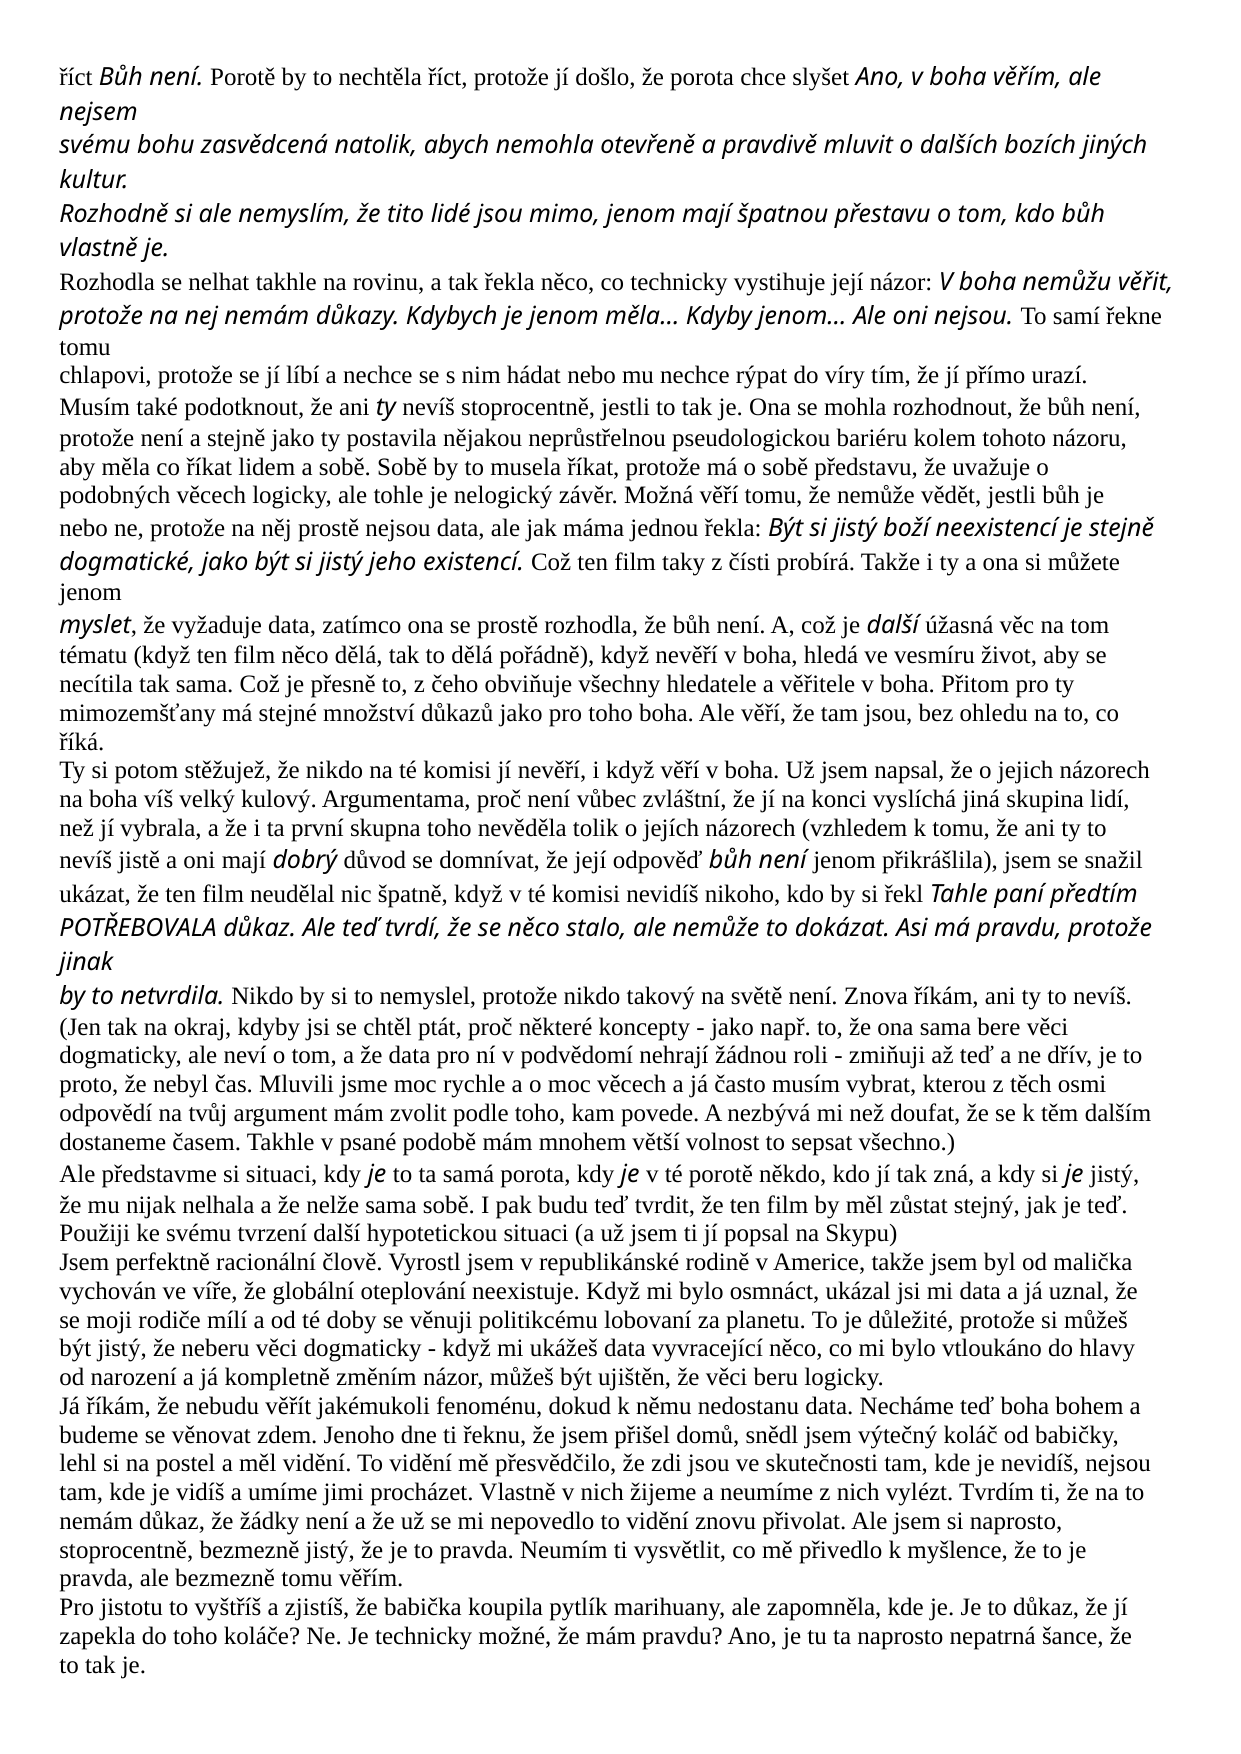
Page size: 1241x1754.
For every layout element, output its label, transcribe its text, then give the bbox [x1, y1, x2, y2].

text svému bohu zasvědcená natolik, abych nemohla otevřeně a pravdivě mluvit o dalších bozích jiných kultur. [59, 127, 1181, 195]
text říct Bůh není. Porotě by to nechtěla říct, protože jí došlo, že porota chce slyšet Ano, v boha věřím, ale nejsem [59, 59, 1181, 127]
text nevíš jistě a oni mají dobrý důvod se domnívat, že její odpověď bůh není jenom přikrášlila), jsem se snažil [59, 842, 1181, 876]
text nebo ne, protože na něj prostě nejsou data, ale jak máma jednou řekla: Být si jistý boží neexistencí je stejně [59, 509, 1181, 543]
text dogmatické, jako být si jistý jeho existencí. Což ten film taky z čísti probírá. Takže i ty a ona si můžete jenom [59, 543, 1181, 606]
text to tak je. [59, 1650, 1181, 1678]
text vychován ve víře, že globální oteplování neexistuje. Když mi bylo osmnáct, ukázal jsi mi data a já uznal, že [59, 1276, 1181, 1305]
text tam, kde je vidíš a umíme jimi procházet. Vlastně v nich žijeme a neumíme z nich vylézt. Tvrdím ti, že na to [59, 1477, 1181, 1506]
text než jí vybrala, a že i ta první skupna toho nevěděla tolik o jejích názorech (vzhledem k tomu, že ani ty to [59, 813, 1181, 842]
text ukázat, že ten film neudělal nic špatně, když v té komisi nevidíš nikoho, kdo by si řekl Tahle paní předtím [59, 876, 1181, 910]
text se moji rodiče mílí a od té doby se věnuji politikcému lobovaní za planetu. To je důležité, protože si můžeš [59, 1305, 1181, 1333]
text budeme se věnovat zdem. Jenoho dne ti řeknu, že jsem přišel domů, snědl jsem výtečný koláč od babičky, [59, 1420, 1181, 1448]
text dogmaticky, ale neví o tom, a že data pro ní v podvědomí nehrají žádnou roli - zmiňuji až teď a ne dřív, je to [59, 1041, 1181, 1069]
text Jsem perfektně racionální člově. Vyrostl jsem v republikánské rodině v Americe, takže jsem byl od malička [59, 1247, 1181, 1276]
text by to netvrdila. Nikdo by si to nemyslel, protože nikdo takový na světě není. Znova říkám, ani ty to nevíš. [59, 978, 1181, 1012]
text Musím také podotknout, že ani ty nevíš stoprocentně, jestli to tak je. Ona se mohla rozhodnout, že bůh není, [59, 389, 1181, 423]
text protože není a stejně jako ty postavila nějakou neprůstřelnou pseudologickou bariéru kolem tohoto názoru, [59, 423, 1181, 452]
text protože na nej nemám důkazy. Kdybych je jenom měla… Kdyby jenom… Ale oni nejsou. To samí řekne tomu [59, 297, 1181, 360]
text Použiji ke svému tvrzení další hypotetickou situaci (a už jsem ti jí popsal na Skypu) [59, 1218, 1181, 1247]
text Ale představme si situaci, kdy je to ta samá porota, kdy je v té porotě někdo, kdo jí tak zná, a kdy si je jistý, [59, 1156, 1181, 1190]
text lehl si na postel a měl vidění. To vidění mě přesvědčilo, že zdi jsou ve skutečnosti tam, kde je nevidíš, nejsou [59, 1448, 1181, 1477]
text proto, že nebyl čas. Mluvili jsme moc rychle a o moc věcech a já často musím vybrat, kterou z těch osmi [59, 1069, 1181, 1098]
text mimozemšťany má stejné množství důkazů jako pro toho boha. Ale věří, že tam jsou, bez ohledu na to, co [59, 698, 1181, 727]
text pravda, ale bezmezně tomu věřím. [59, 1563, 1181, 1592]
text stoprocentně, bezmezně jistý, že je to pravda. Neumím ti vysvětlit, co mě přivedlo k myšlence, že to je [59, 1535, 1181, 1563]
text myslet, že vyžaduje data, zatímco ona se prostě rozhodla, že bůh není. A, což je další úžasná věc na tom [59, 606, 1181, 640]
text být jistý, že neberu věci dogmaticky - když mi ukážeš data vyvracející něco, co mi bylo vtloukáno do hlavy [59, 1333, 1181, 1362]
text na boha víš velký kulový. Argumentama, proč není vůbec zvláštní, že jí na konci vyslíchá jiná skupina lidí, [59, 784, 1181, 813]
text podobných věcech logicky, ale tohle je nelogický závěr. Možná věří tomu, že nemůže vědět, jestli bůh je [59, 481, 1181, 509]
text necítila tak sama. Což je přesně to, z čeho obviňuje všechny hledatele a věřitele v boha. Přitom pro ty [59, 669, 1181, 698]
text dostaneme časem. Takhle v psané podobě mám mnohem větší volnost to sepsat všechno.) [59, 1127, 1181, 1156]
text Rozhodně si ale nemyslím, že tito lidé jsou mimo, jenom mají špatnou přestavu o tom, kdo bůh vlastně je. [59, 195, 1181, 263]
text od narození a já kompletně změním názor, můžeš být ujištěn, že věci beru logicky. [59, 1362, 1181, 1391]
text říká. [59, 727, 1181, 755]
text že mu nijak nelhala a že nelže sama sobě. I pak budu teď tvrdit, že ten film by měl zůstat stejný, jak je teď. [59, 1190, 1181, 1218]
text (Jen tak na okraj, kdyby jsi se chtěl ptát, proč některé koncepty - jako např. to, že ona sama bere věci [59, 1012, 1181, 1041]
text zapekla do toho koláče? Ne. Je technicky možné, že mám pravdu? Ano, je tu ta naprosto nepatrná šance, že [59, 1621, 1181, 1650]
text POTŘEBOVALA důkaz. Ale teď tvrdí, že se něco stalo, ale nemůže to dokázat. Asi má pravdu, protože jinak [59, 910, 1181, 978]
text nemám důkaz, že žádky není a že už se mi nepovedlo to vidění znovu přivolat. Ale jsem si naprosto, [59, 1506, 1181, 1535]
text odpovědí na tvůj argument mám zvolit podle toho, kam povede. A nezbývá mi než doufat, že se k těm dalším [59, 1098, 1181, 1127]
text Ty si potom stěžujež, že nikdo na té komisi jí nevěří, i když věří v boha. Už jsem napsal, že o jejich názorech [59, 755, 1181, 784]
text chlapovi, protože se jí líbí a nechce se s nim hádat nebo mu nechce rýpat do víry tím, že jí přímo urazí. [59, 360, 1181, 389]
text Pro jistotu to vyštříš a zjistíš, že babička koupila pytlík marihuany, ale zapomněla, kde je. Je to důkaz, že jí [59, 1592, 1181, 1621]
text tématu (když ten film něco dělá, tak to dělá pořádně), když nevěří v boha, hledá ve vesmíru život, aby se [59, 640, 1181, 669]
text aby měla co říkat lidem a sobě. Sobě by to musela říkat, protože má o sobě představu, že uvažuje o [59, 452, 1181, 481]
text Já říkám, že nebudu věřít jakémukoli fenoménu, dokud k němu nedostanu data. Necháme teď boha bohem a [59, 1391, 1181, 1420]
text Rozhodla se nelhat takhle na rovinu, a tak řekla něco, co technicky vystihuje její názor: V boha nemůžu věřit, [59, 263, 1181, 297]
